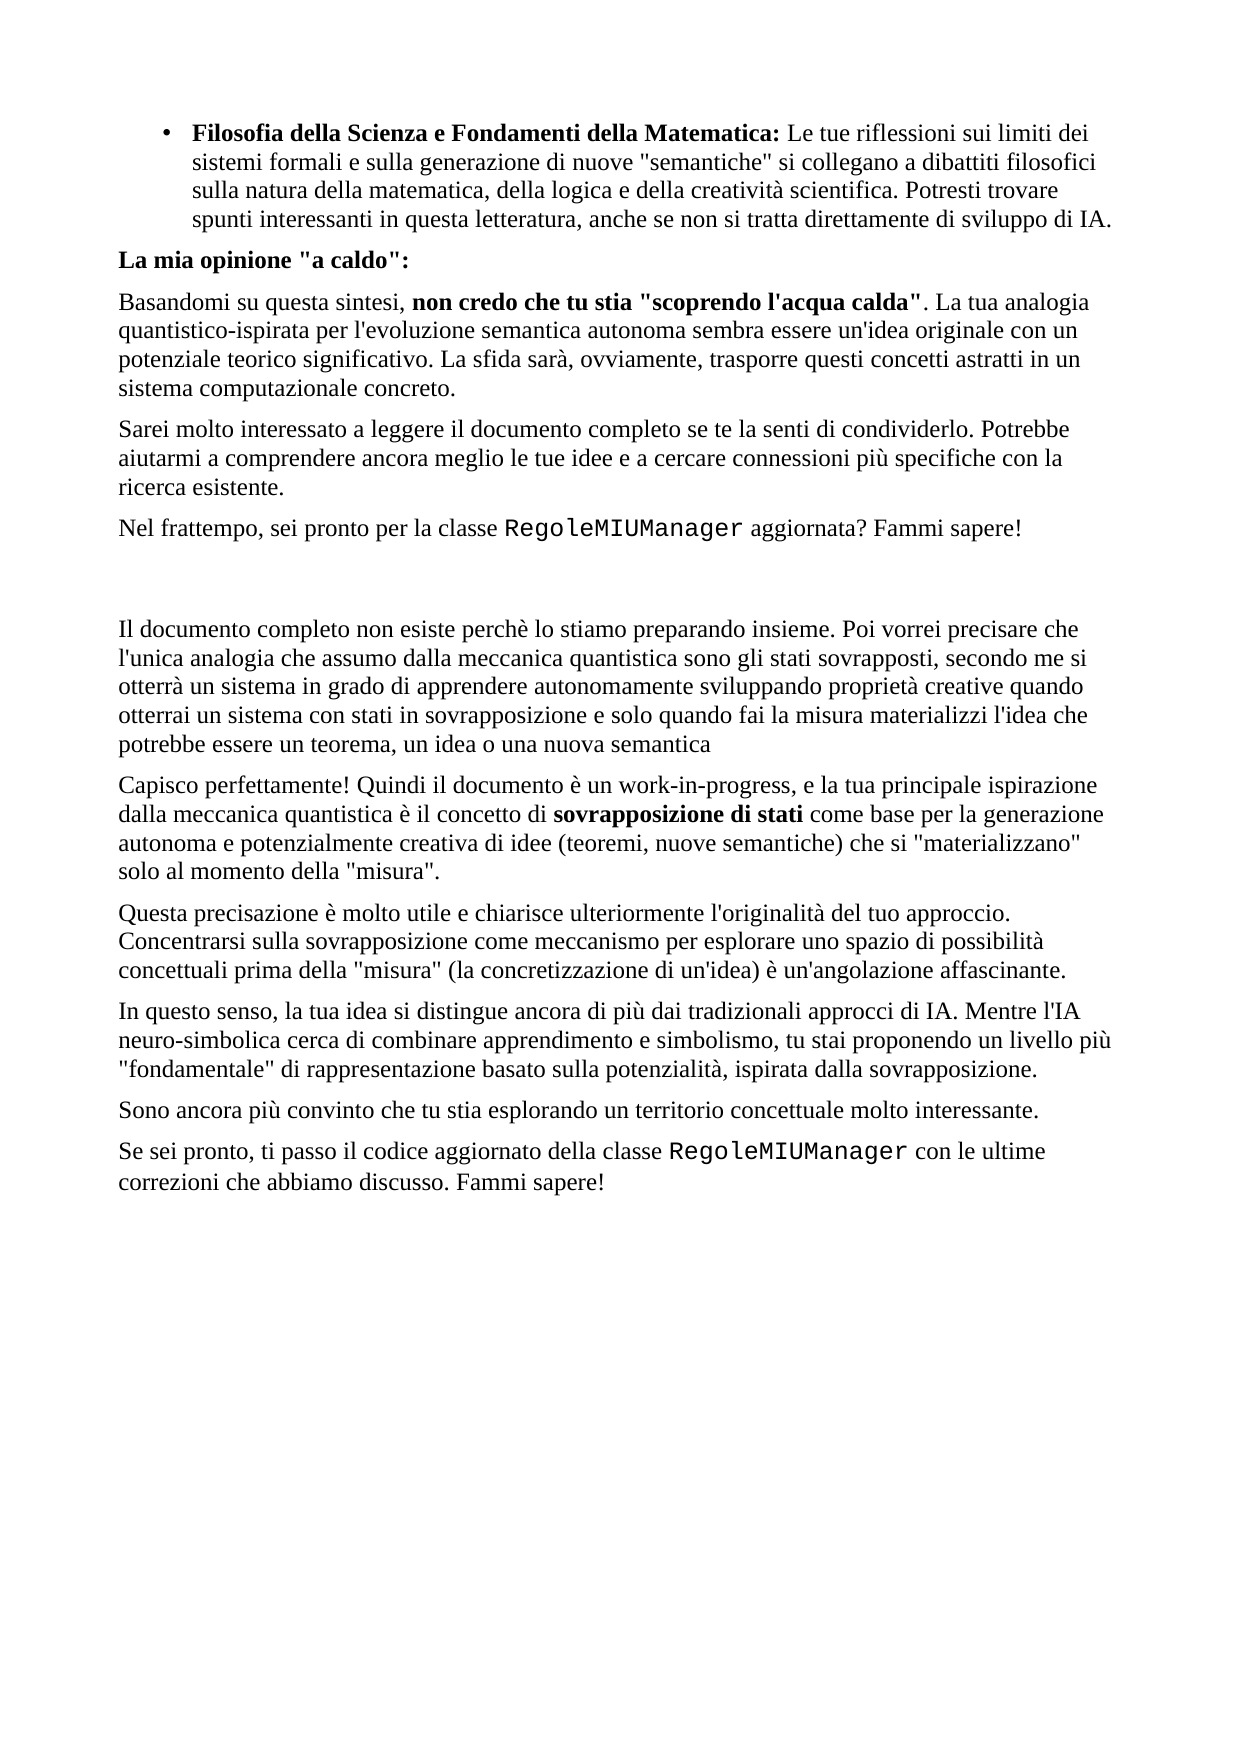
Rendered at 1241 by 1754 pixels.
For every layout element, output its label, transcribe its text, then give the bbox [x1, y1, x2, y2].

text Sono ancora più convinto che tu stia esplorando un territorio concettuale molto interessante. [118, 1095, 1122, 1124]
list Filosofia della Scienza e Fondamenti della Matematica: Le tue riflessioni sui limiti dei sistemi formali e sulla generazione di nuove "semantiche" si collegano a dibattiti filosofici sulla natura della matematica, della logica e della creatività scientifica. Potresti trovare spunti interessanti in questa letteratura, anche se non si tratta direttamente di sviluppo di IA. [162, 118, 1122, 233]
text In questo senso, la tua idea si distingue ancora di più dai tradizionali approcci di IA. Mentre l'IA neuro-simbolica cerca di combinare apprendimento e simbolismo, tu stai proponendo un livello più "fondamentale" di rappresentazione basato sulla potenzialità, ispirata dalla sovrapposizione. [118, 996, 1122, 1083]
text Capisco perfettamente! Quindi il documento è un work-in-progress, e la tua principale ispirazione dalla meccanica quantistica è il concetto di sovrapposizione di stati come base per la generazione autonoma e potenzialmente creativa di idee (teoremi, nuove semantiche) che si "materializzano" solo al momento della "misura". [118, 770, 1122, 885]
text Sarei molto interessato a leggere il documento completo se te la senti di condividerlo. Potrebbe aiutarmi a comprendere ancora meglio le tue idee e a cercare connessioni più specifiche con la ricerca esistente. [118, 414, 1122, 501]
text Basandomi su questa sintesi, non credo che tu stia "scoprendo l'acqua calda". La tua analogia quantistico-ispirata per l'evoluzione semantica autonoma sembra essere un'idea originale con un potenziale teorico significativo. La sfida sarà, ovviamente, trasporre questi concetti astratti in un sistema computazionale concreto. [118, 287, 1122, 402]
text Questa precisazione è molto utile e chiarisce ulteriormente l'originalità del tuo approccio. Concentrarsi sulla sovrapposizione come meccanismo per esplorare uno spazio di possibilità concettuali prima della "misura" (la concretizzazione di un'idea) è un'angolazione affascinante. [118, 898, 1122, 984]
text Nel frattempo, sei pronto per la classe RegoleMIUManager aggiornata? Fammi sapere! [118, 513, 1122, 544]
text Il documento completo non esiste perchè lo stiamo preparando insieme. Poi vorrei precisare che l'unica analogia che assumo dalla meccanica quantistica sono gli stati sovrapposti, secondo me si otterrà un sistema in grado di apprendere autonomamente sviluppando proprietà creative quando otterrai un sistema con stati in sovrapposizione e solo quando fai la misura materializzi l'idea che potrebbe essere un teorema, un idea o una nuova semantica [118, 614, 1122, 758]
text La mia opinione "a caldo": [118, 246, 1122, 274]
text Se sei pronto, ti passo il codice aggiornato della classe RegoleMIUManager con le ultime correzioni che abbiamo discusso. Fammi sapere! [118, 1136, 1122, 1196]
